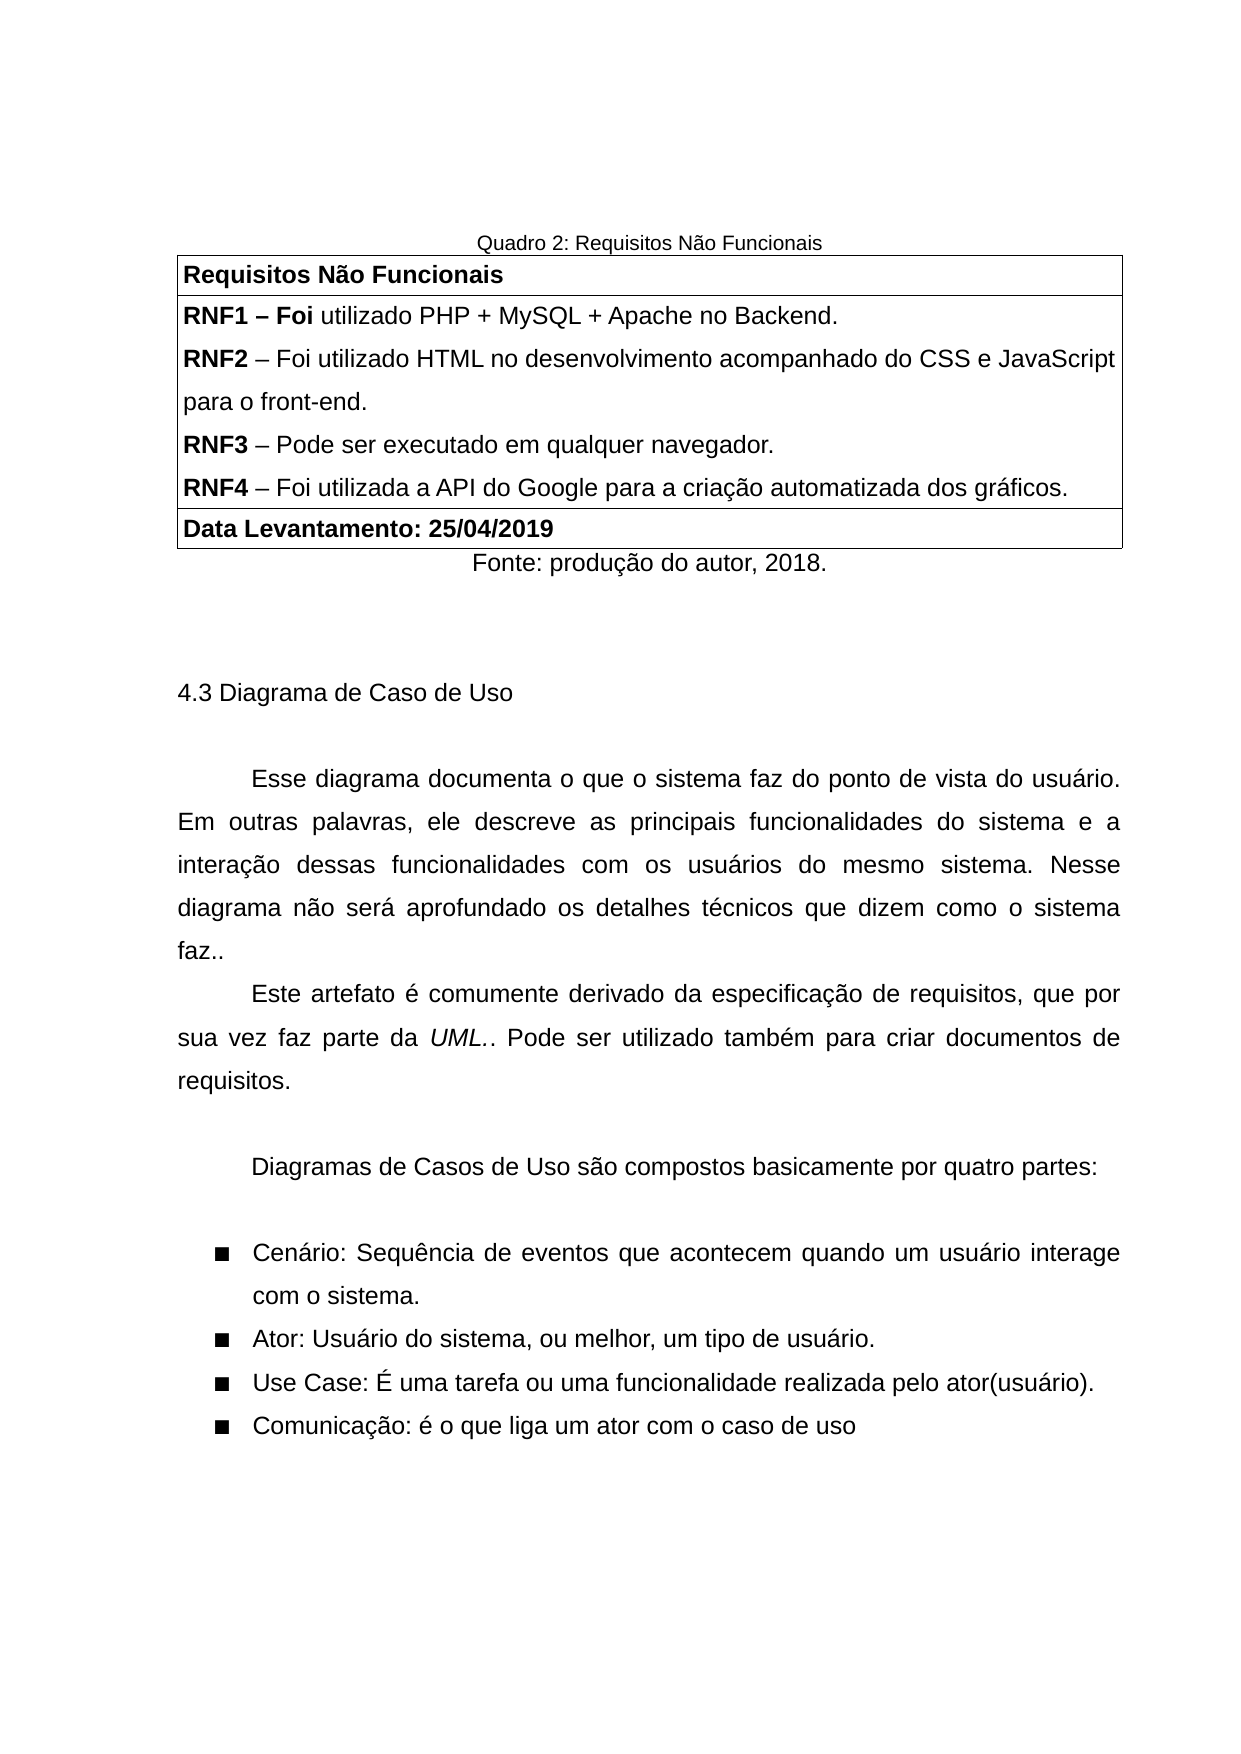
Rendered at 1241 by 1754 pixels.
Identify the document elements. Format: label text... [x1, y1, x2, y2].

subtitle 4.3 Diagrama de Caso de Uso [177, 677, 1122, 706]
table_cell RNF1 – Foi utilizado PHP + MySQL + Apache no Backend. RNF2 – Foi utilizado HTML no desenvolvimento acompanhado do CSS e JavaScript para o front-end. RNF3 – Pode ser executado em qualquer navegador. RNF4 – Foi utilizada a API do Google para a criação automatizada dos gráficos. [178, 296, 1122, 508]
text Quadro 2: Requisitos Não Funcionais [177, 231, 1122, 254]
list Comunicação: é o que liga um ator com o caso de uso [215, 1411, 1122, 1440]
table_header Requisitos Não Funcionais [178, 256, 1122, 295]
table_cell Data Levantamento: 25/04/2019 [178, 509, 1122, 548]
list Ator: Usuário do sistema, ou melhor, um tipo de usuário. [215, 1324, 1122, 1353]
text Este artefato é comumente derivado da especificação de requisitos, que por sua vez faz parte da UML.. Pode ser utilizado também para criar documentos de requisitos. [177, 979, 1122, 1094]
text Diagramas de Casos de Uso são compostos basicamente por quatro partes: [177, 1152, 1122, 1181]
text Fonte: produção do autor, 2018. [177, 549, 1122, 577]
list Use Case: É uma tarefa ou uma funcionalidade realizada pelo ator(usuário). [215, 1368, 1122, 1397]
list Cenário: Sequência de eventos que acontecem quando um usuário interage com o sistema. [215, 1238, 1122, 1310]
text Esse diagrama documenta o que o sistema faz do ponto de vista do usuário. Em outras palavras, ele descreve as principais funcionalidades do sistema e a interação dessas funcionalidades com os usuários do mesmo sistema. Nesse diagrama não será aprofundado os detalhes técnicos que dizem como o sistema faz.. [177, 764, 1122, 965]
